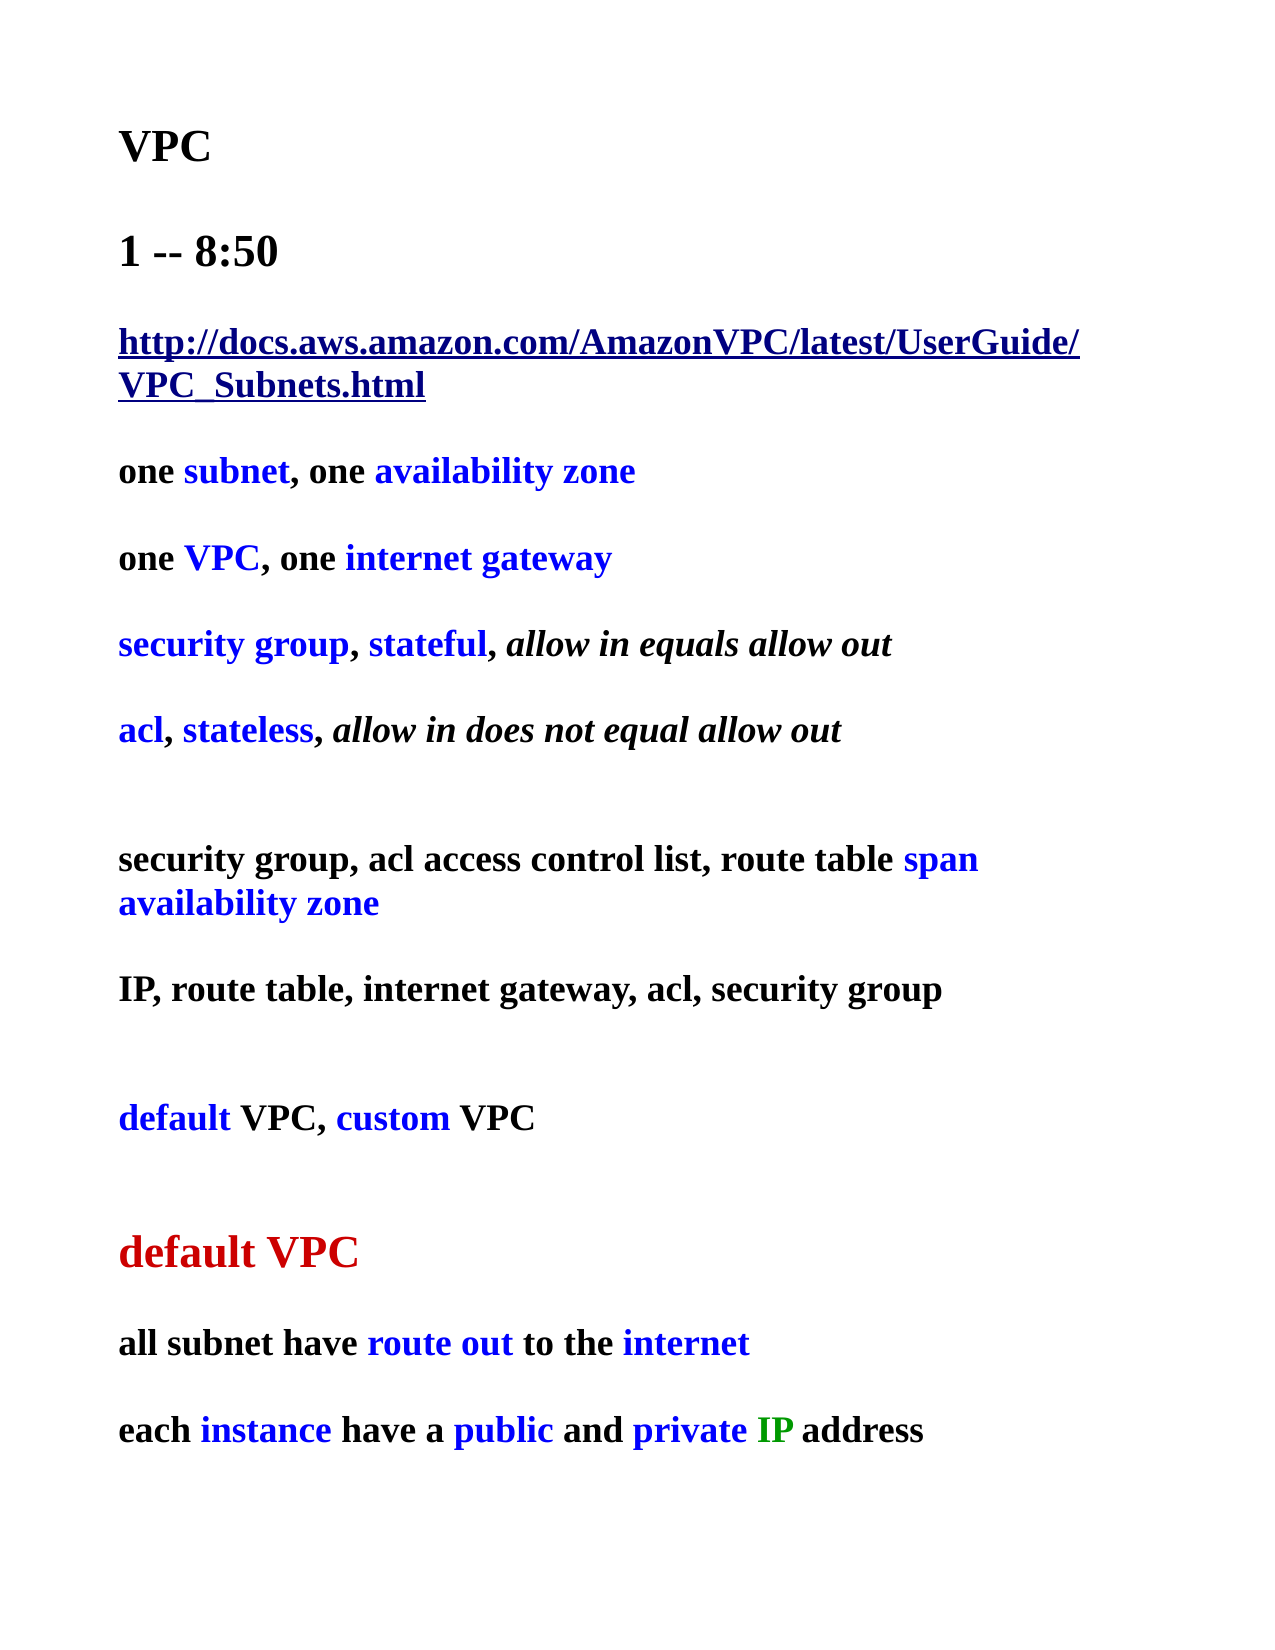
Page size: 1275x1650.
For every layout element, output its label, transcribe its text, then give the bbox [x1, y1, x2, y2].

text security group, stateful, allow in equals allow out [118, 621, 1157, 664]
text VPC [118, 118, 1157, 171]
text one subnet, one availability zone [118, 449, 1157, 492]
text one VPC, one internet gateway [118, 535, 1157, 578]
text security group, acl access control list, route table span availability zone [118, 837, 1157, 923]
text IP, route table, internet gateway, acl, security group [118, 966, 1157, 1009]
text default VPC [118, 1225, 1157, 1278]
text each instance have a public and private IP address [118, 1407, 1157, 1450]
text acl, stateless, allow in does not equal allow out [118, 707, 1157, 751]
text default VPC, custom VPC [118, 1096, 1157, 1139]
text http://docs.aws.amazon.com/AmazonVPC/latest/UserGuide/VPC_Subnets.html [118, 319, 1157, 406]
text 1 -- 8:50 [118, 223, 1157, 276]
text all subnet have route out to the internet [118, 1321, 1157, 1364]
